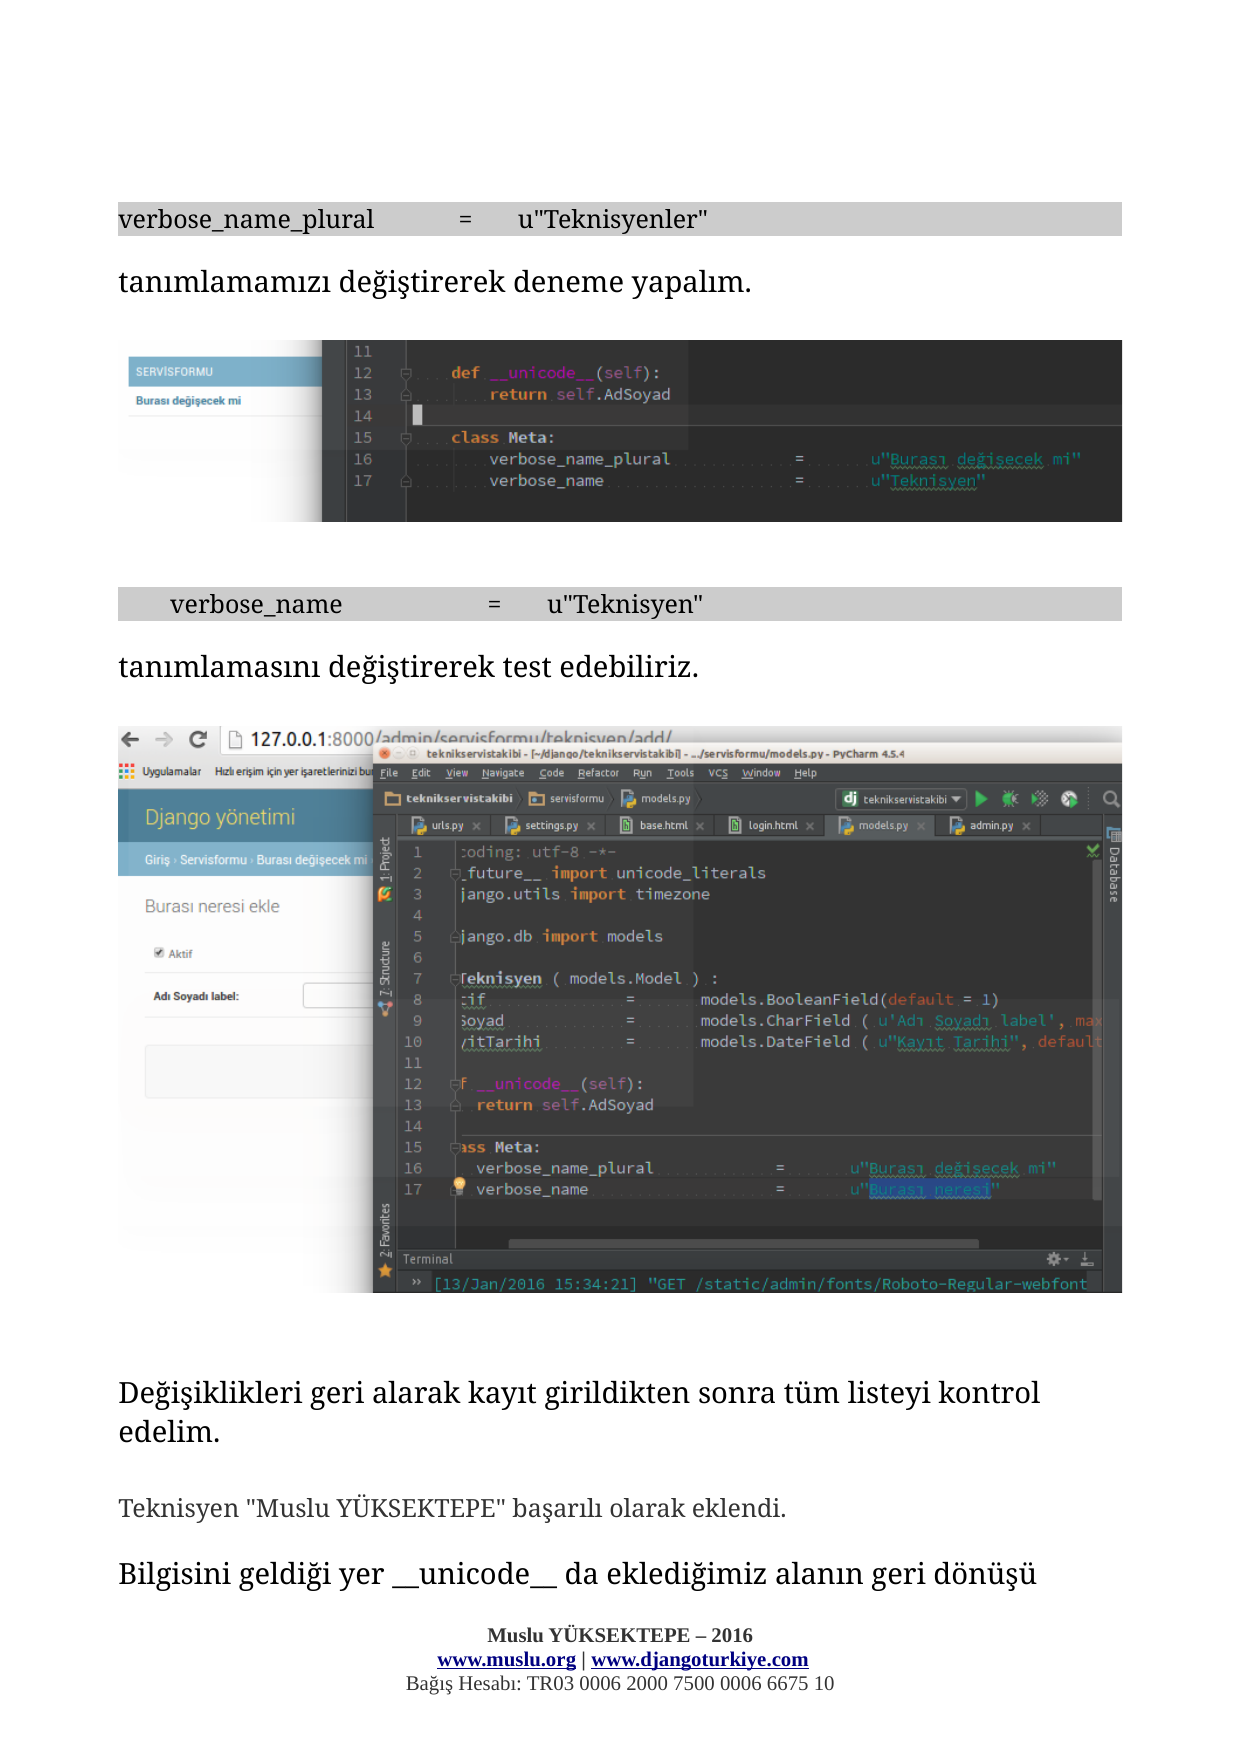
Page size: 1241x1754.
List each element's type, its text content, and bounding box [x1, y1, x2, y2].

text Değişiklikleri geri alarak kayıt girildikten sonra tüm listeyi kontrol edelim. [118, 1372, 1122, 1451]
text Teknisyen "Muslu YÜKSEKTEPE" başarılı olarak eklendi. [118, 1491, 1122, 1525]
text tanımlamamızı değiştirerek deneme yapalım. [118, 261, 1122, 301]
text verbose_name_plural = u"Teknisyenler" [118, 202, 1122, 236]
text Bilgisini geldiği yer __unicode__ da eklediğimiz alanın geri dönüşü [118, 1554, 1122, 1593]
picture [118, 726, 1123, 1293]
text tanımlamasını değiştirerek test edebiliriz. [118, 647, 1122, 686]
text verbose_name = u"Teknisyen" [118, 587, 1122, 621]
picture [118, 340, 1123, 522]
